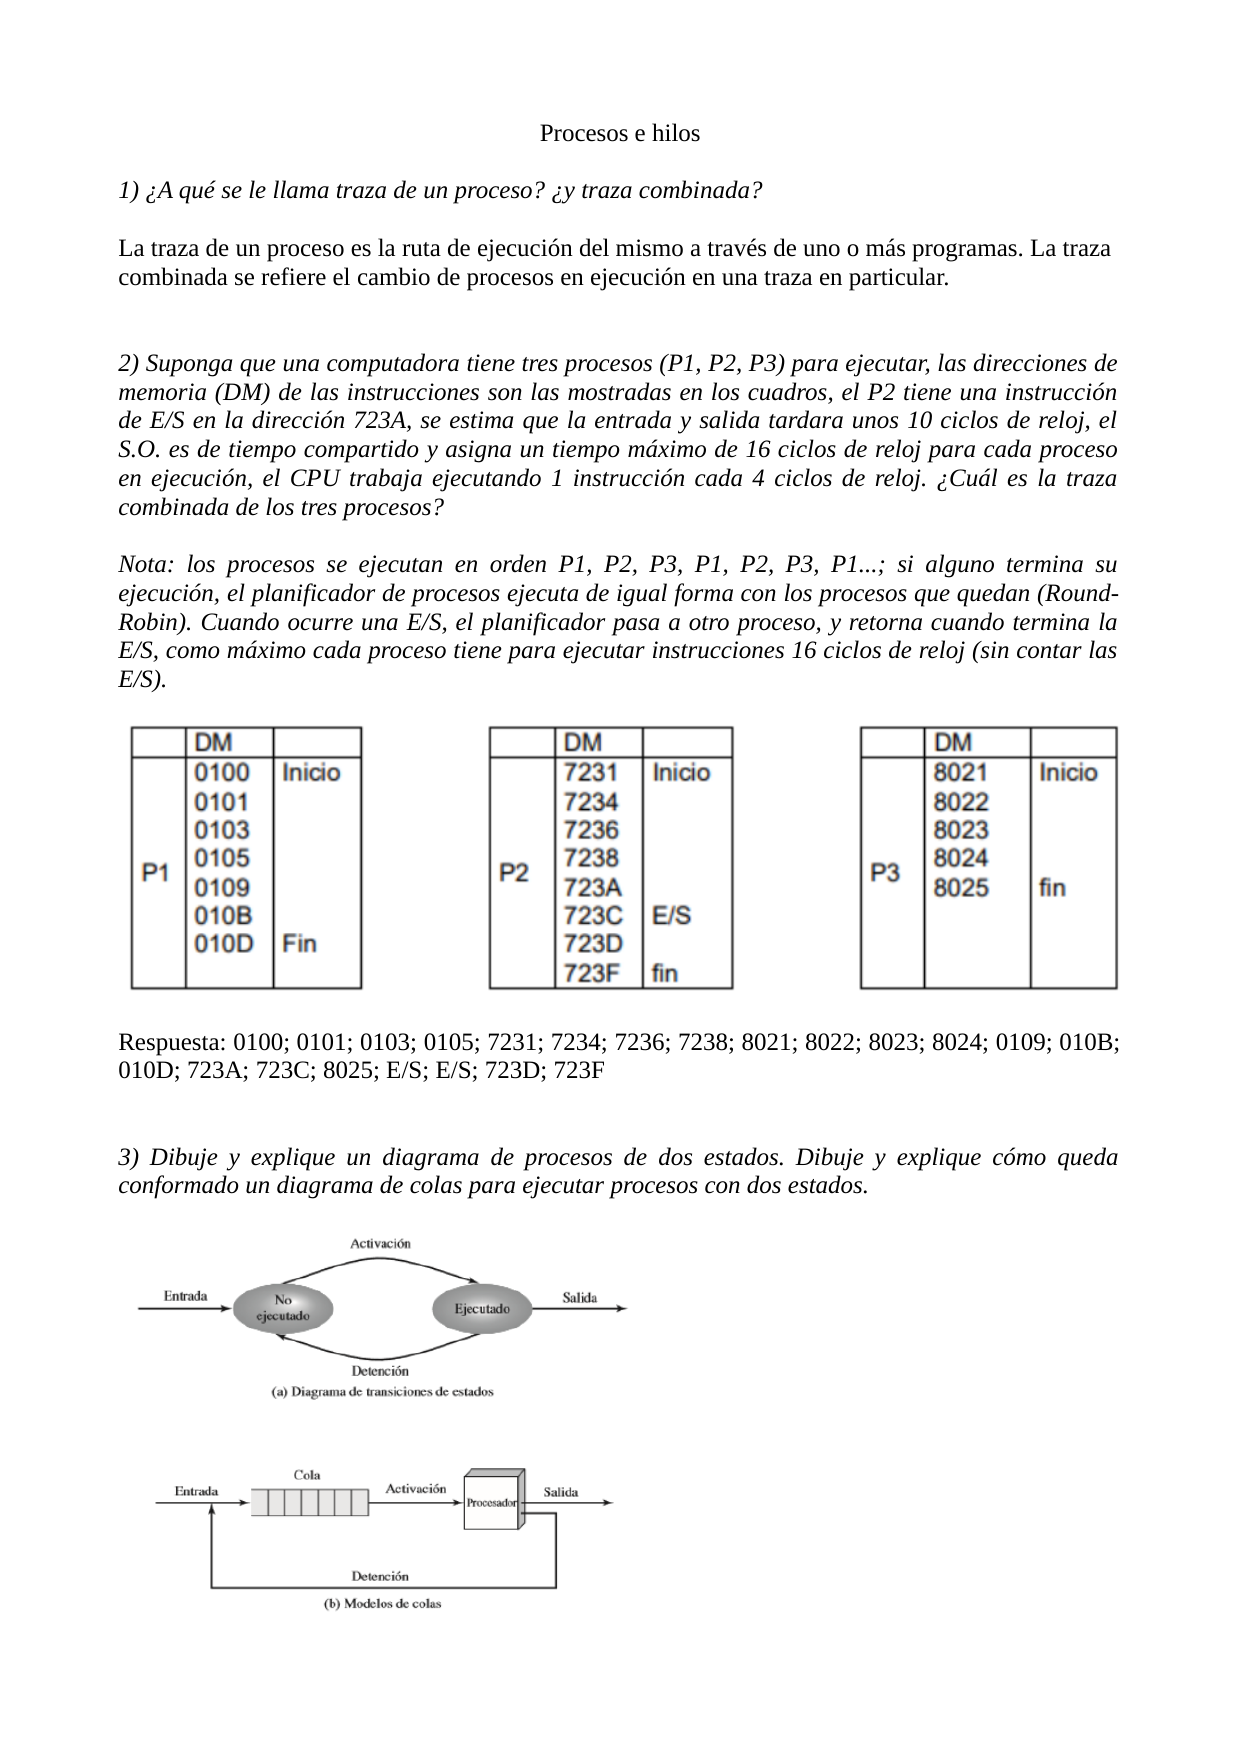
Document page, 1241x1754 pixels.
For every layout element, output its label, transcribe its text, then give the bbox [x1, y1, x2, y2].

text La traza de un proceso es la ruta de ejecución del mismo a través de uno o más programas. La traza [118, 233, 1122, 262]
text Procesos e hilos [118, 118, 1122, 147]
picture [121, 1216, 633, 1616]
picture [118, 721, 1123, 998]
text Respuesta: 0100; 0101; 0103; 0105; 7231; 7234; 7236; 7238; 8021; 8022; 8023; 8024; 0109; 010B; 010D; 723A; 723C; 8025; E/S; E/S; 723D; 723F [118, 1027, 1122, 1084]
text 2) Suponga que una computadora tiene tres procesos (P1, P2, P3) para ejecutar, las direcciones de memoria (DM) de las instrucciones son las mostradas en los cuadros, el P2 tiene una instrucción de E/S en la dirección 723A, se estima que la entrada y salida tardara unos 10 ciclos de reloj, el S.O. es de tiempo compartido y asigna un tiempo máximo de 16 ciclos de reloj para cada proceso en ejecución, el CPU trabaja ejecutando 1 instrucción cada 4 ciclos de reloj. ¿Cuál es la traza combinada de los tres procesos? [118, 348, 1122, 521]
text 3) Dibuje y explique un diagrama de procesos de dos estados. Dibuje y explique cómo queda conformado un diagrama de colas para ejecutar procesos con dos estados. [118, 1142, 1122, 1199]
text 1) ¿A qué se le llama traza de un proceso? ¿y traza combinada? [118, 176, 1122, 204]
text combinada se refiere el cambio de procesos en ejecución en una traza en particular. [118, 262, 1122, 291]
text Nota: los procesos se ejecutan en orden P1, P2, P3, P1, P2, P3, P1...; si alguno termina su ejecución, el planificador de procesos ejecuta de igual forma con los procesos que quedan (Round-Robin). Cuando ocurre una E/S, el planificador pasa a otro proceso, y retorna cuando termina la E/S, como máximo cada proceso tiene para ejecutar instrucciones 16 ciclos de reloj (sin contar las E/S). [118, 549, 1122, 693]
